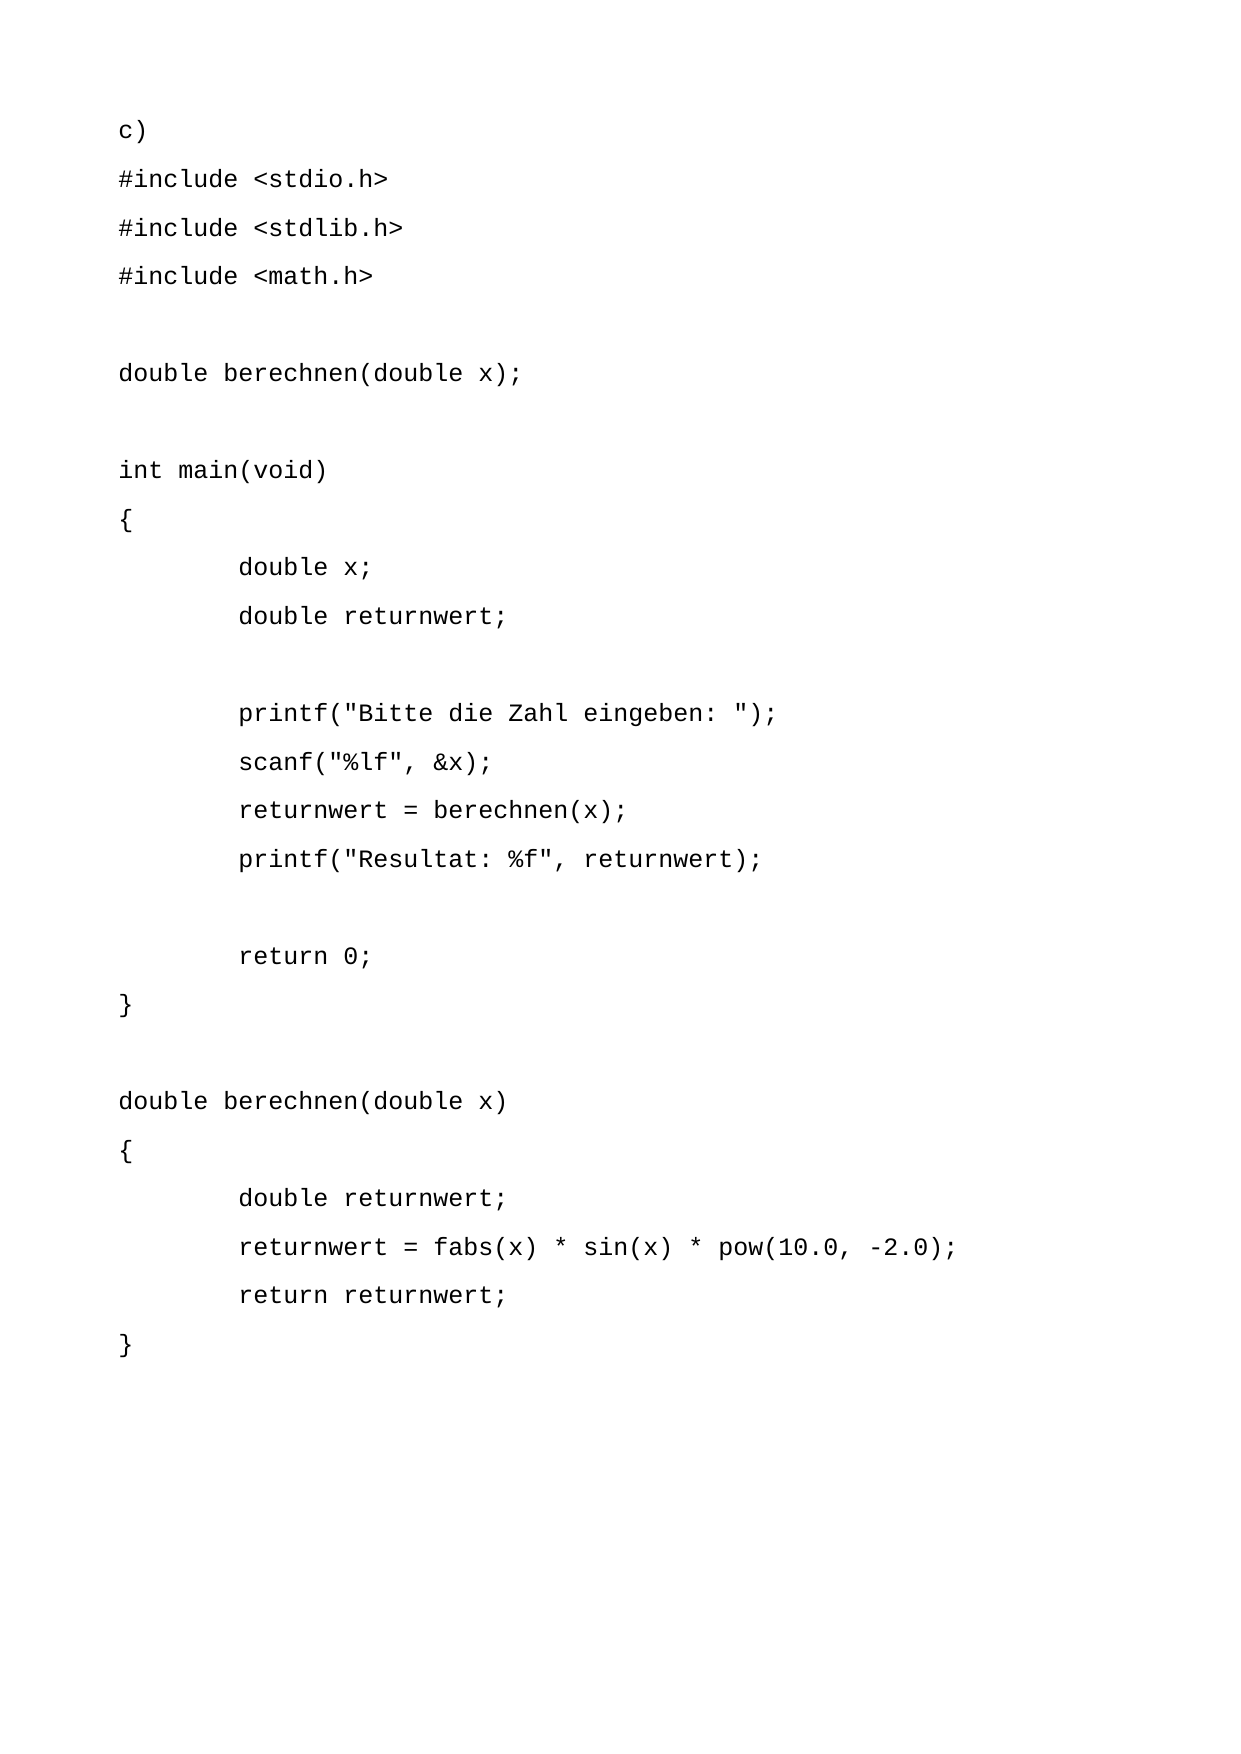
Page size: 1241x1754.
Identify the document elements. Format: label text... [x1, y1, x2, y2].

text scanf("%lf", &x); [118, 749, 1122, 777]
text c) [118, 118, 1122, 146]
text printf("Resultat: %f", returnwert); [118, 846, 1122, 874]
text return returnwert; [118, 1283, 1122, 1311]
text { [118, 506, 1122, 535]
text #include <math.h> [118, 264, 1122, 292]
text double returnwert; [118, 1186, 1122, 1214]
text double x; [118, 555, 1122, 583]
text double berechnen(double x); [118, 361, 1122, 389]
text { [118, 1137, 1122, 1166]
text printf("Bitte die Zahl eingeben: "); [118, 701, 1122, 729]
text returnwert = berechnen(x); [118, 798, 1122, 826]
text returnwert = fabs(x) * sin(x) * pow(10.0, -2.0); [118, 1234, 1122, 1263]
text double berechnen(double x) [118, 1089, 1122, 1117]
text int main(void) [118, 458, 1122, 486]
text } [118, 992, 1122, 1020]
text double returnwert; [118, 603, 1122, 632]
text } [118, 1332, 1122, 1360]
text #include <stdio.h> [118, 167, 1122, 195]
text #include <stdlib.h> [118, 215, 1122, 243]
text return 0; [118, 943, 1122, 972]
